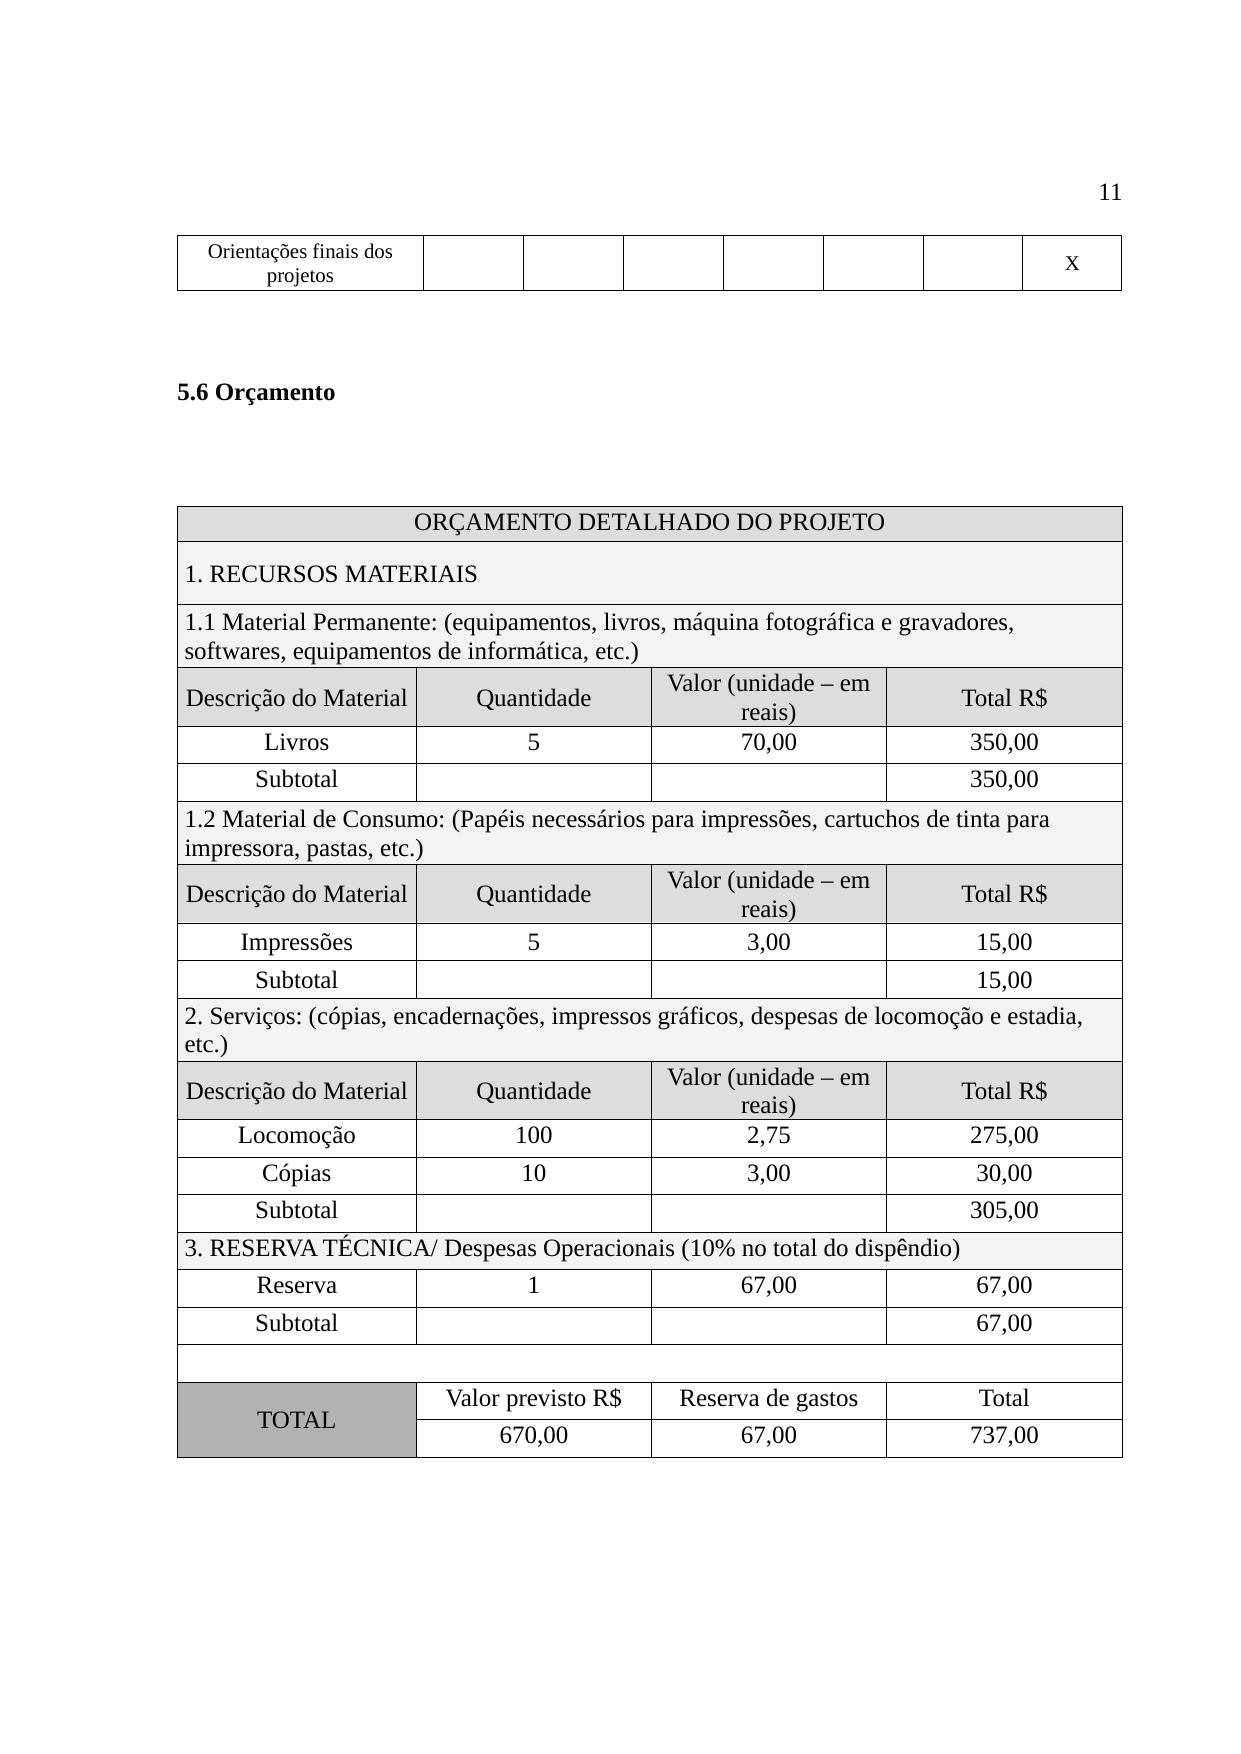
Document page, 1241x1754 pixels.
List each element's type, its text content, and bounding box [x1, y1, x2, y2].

table_cell X [1023, 236, 1121, 289]
table_cell 15,00 [887, 924, 1122, 960]
table_cell Reserva [178, 1270, 416, 1307]
table_cell Total R$ [887, 668, 1122, 726]
table_cell 3,00 [652, 924, 886, 960]
table_cell [524, 236, 623, 289]
table_cell 67,00 [652, 1420, 886, 1457]
table_cell Quantidade [417, 865, 651, 922]
table_cell Subtotal [178, 764, 416, 801]
table_cell 275,00 [887, 1120, 1122, 1157]
table_cell Cópias [178, 1158, 416, 1194]
table_cell 3,00 [652, 1158, 886, 1194]
subtitle 5.6 Orçamento [177, 377, 1122, 406]
table_cell TOTAL [178, 1383, 416, 1457]
table_cell Locomoção [178, 1120, 416, 1157]
table_cell 1 [417, 1270, 651, 1307]
table_cell [652, 1195, 886, 1232]
table_cell Subtotal [178, 961, 416, 997]
table_cell Subtotal [178, 1308, 416, 1344]
table_cell 1.1 Material Permanente: (equipamentos, livros, máquina fotográfica e gravadores, softwares, equipamentos de informática, etc.) [178, 605, 1122, 667]
table_cell [652, 764, 886, 801]
table_cell Total [887, 1383, 1122, 1419]
table_cell 67,00 [652, 1270, 886, 1307]
table_cell [652, 1308, 886, 1344]
table_cell Descrição do Material [178, 865, 416, 922]
table_cell 15,00 [887, 961, 1122, 997]
table_cell [178, 1345, 1122, 1382]
table_cell 10 [417, 1158, 651, 1194]
table_cell [417, 1195, 651, 1232]
table_cell 3. RESERVA TÉCNICA/ Despesas Operacionais (10% no total do dispêndio) [178, 1233, 1122, 1269]
table_cell Total R$ [887, 865, 1122, 922]
table_cell 737,00 [887, 1420, 1122, 1457]
table_cell 67,00 [887, 1270, 1122, 1307]
table_cell 2. Serviços: (cópias, encadernações, impressos gráficos, despesas de locomoção e estadia, etc.) [178, 999, 1122, 1061]
table_cell Valor (unidade – em reais) [652, 1062, 886, 1119]
table_cell 70,00 [652, 727, 886, 763]
table_cell 350,00 [887, 764, 1122, 801]
table_cell 5 [417, 727, 651, 763]
table_cell 5 [417, 924, 651, 960]
table_cell [417, 961, 651, 997]
table_cell Descrição do Material [178, 1062, 416, 1119]
table_cell 2,75 [652, 1120, 886, 1157]
table_cell 1.2 Material de Consumo: (Papéis necessários para impressões, cartuchos de tinta para impressora, pastas, etc.) [178, 802, 1122, 864]
table_cell [824, 236, 923, 289]
table_cell Total R$ [887, 1062, 1122, 1119]
table_cell [424, 236, 523, 289]
table_cell Descrição do Material [178, 668, 416, 726]
table_cell Orientações finais dos projetos [178, 236, 423, 289]
table_cell [417, 1308, 651, 1344]
table_cell [724, 236, 823, 289]
table_cell 100 [417, 1120, 651, 1157]
table_cell Impressões [178, 924, 416, 960]
table_cell 30,00 [887, 1158, 1122, 1194]
table_header ORÇAMENTO DETALHADO DO PROJETO [178, 507, 1122, 541]
table_cell [652, 961, 886, 997]
table_cell Valor previsto R$ [417, 1383, 651, 1419]
table_cell [624, 236, 723, 289]
table_cell Subtotal [178, 1195, 416, 1232]
table_cell 670,00 [417, 1420, 651, 1457]
table_cell Valor (unidade – em reais) [652, 865, 886, 922]
table_cell Quantidade [417, 1062, 651, 1119]
table_cell Valor (unidade – em reais) [652, 668, 886, 726]
table_cell 1. RECURSOS MATERIAIS [178, 542, 1122, 604]
table_cell Quantidade [417, 668, 651, 726]
table_cell [924, 236, 1022, 289]
table_cell Livros [178, 727, 416, 763]
table_cell Reserva de gastos [652, 1383, 886, 1419]
table_cell [417, 764, 651, 801]
table_cell 350,00 [887, 727, 1122, 763]
table_cell 305,00 [887, 1195, 1122, 1232]
table_cell 67,00 [887, 1308, 1122, 1344]
